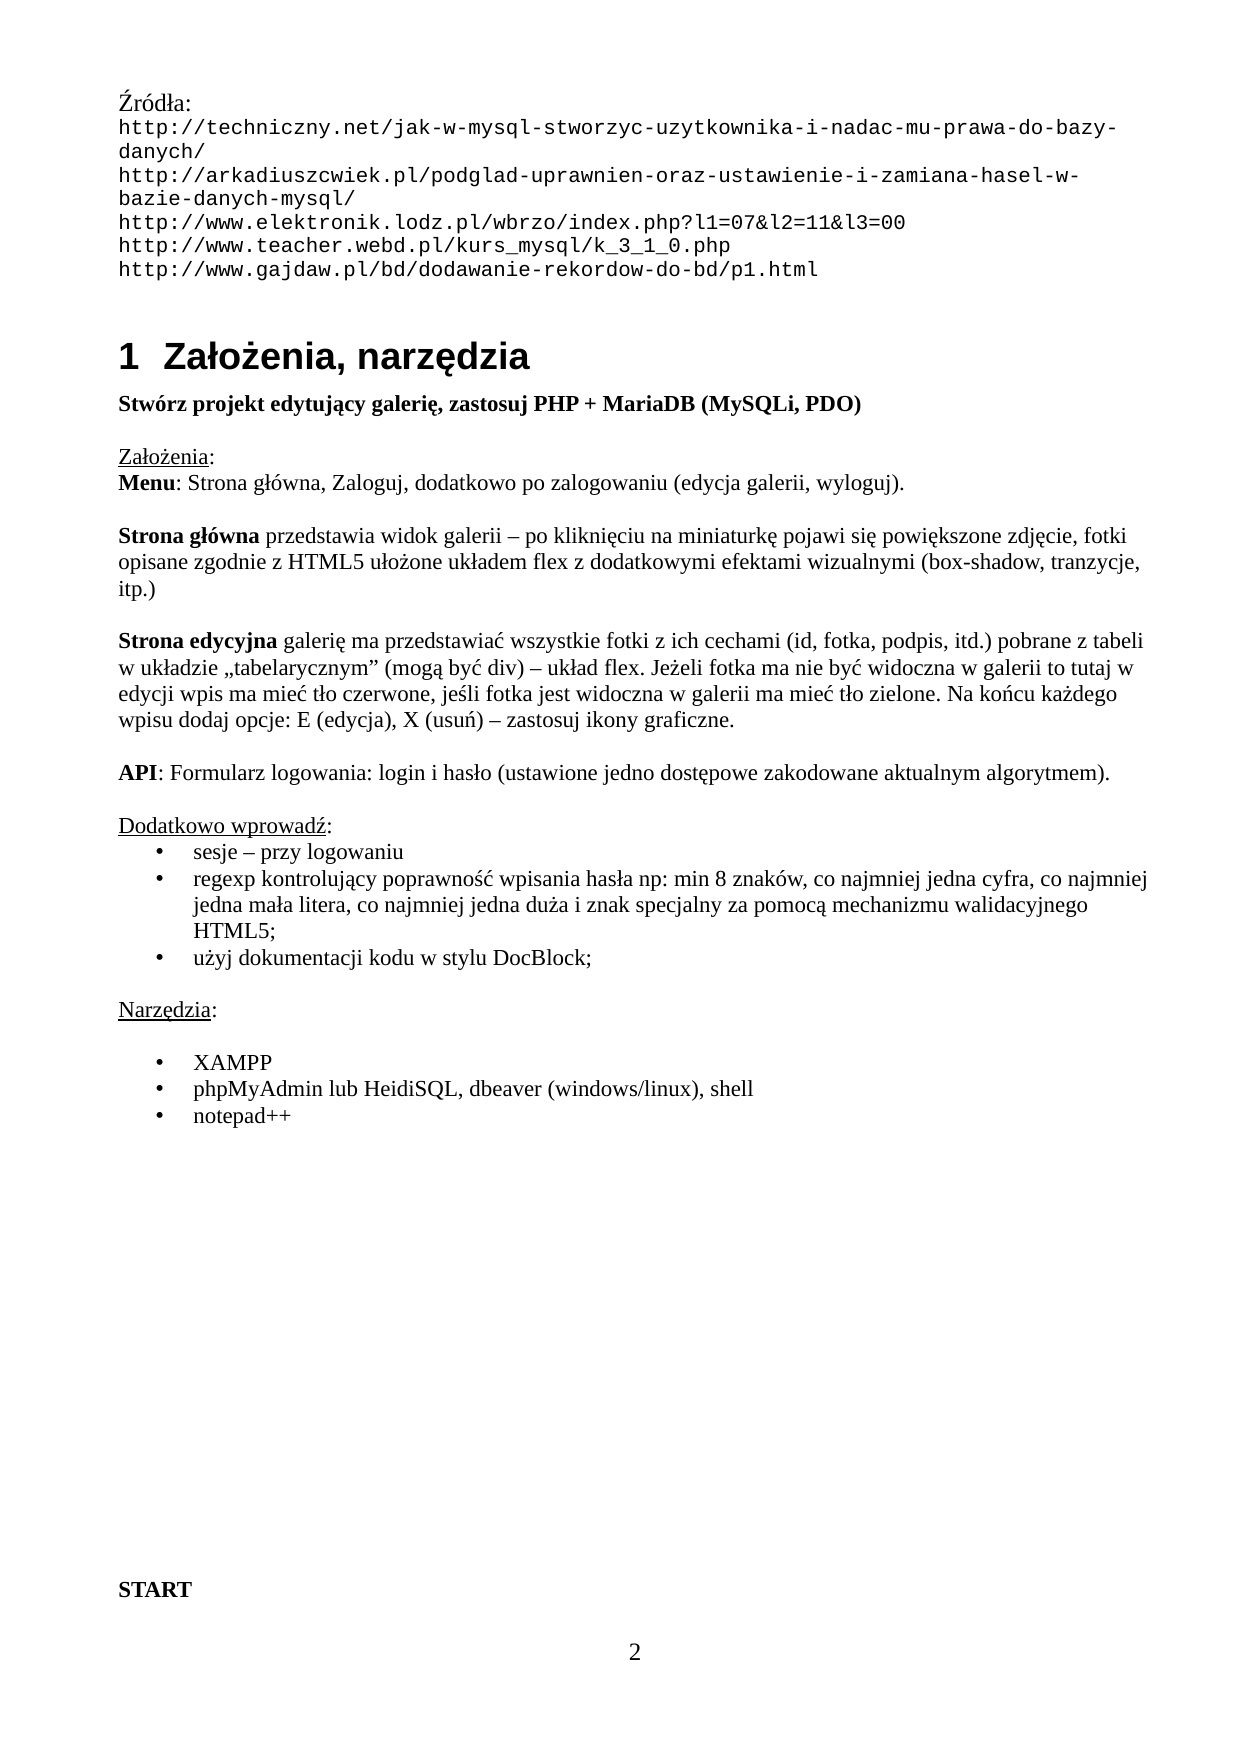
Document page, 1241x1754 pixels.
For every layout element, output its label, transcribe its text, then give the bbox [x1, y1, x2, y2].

list sesje – przy logowaniu [156, 838, 1152, 865]
text Stwórz projekt edytujący galerię, zastosuj PHP + MariaDB (MySQLi, PDO) [118, 390, 1152, 417]
list notepad++ [156, 1102, 1152, 1128]
text http://www.elektronik.lodz.pl/wbrzo/index.php?l1=07&l2=11&l3=00 [118, 212, 1152, 236]
subtitle Założenia, narzędzia [118, 334, 1152, 378]
text http://arkadiuszcwiek.pl/podglad-uprawnien-oraz-ustawienie-i-zamiana-hasel-w-bazie-danych-mysql/ [118, 164, 1152, 212]
text http://www.gajdaw.pl/bd/dodawanie-rekordow-do-bd/p1.html [118, 259, 1152, 283]
list XAMPP [156, 1049, 1152, 1076]
list użyj dokumentacji kodu w stylu DocBlock; [156, 944, 1152, 970]
text Strona główna przedstawia widok galerii – po kliknięciu na miniaturkę pojawi się powiększone zdjęcie, fotki opisane zgodnie z HTML5 ułożone układem flex z dodatkowymi efektami wizualnymi (box-shadow, tranzycje, itp.) [118, 522, 1152, 601]
list regexp kontrolujący poprawność wpisania hasła np: min 8 znaków, co najmniej jedna cyfra, co najmniej jedna mała litera, co najmniej jedna duża i znak specjalny za pomocą mechanizmu walidacyjnego HTML5; [156, 865, 1152, 944]
text Narzędzia: [118, 996, 1152, 1023]
text Menu: Strona główna, Zaloguj, dodatkowo po zalogowaniu (edycja galerii, wyloguj). [118, 469, 1152, 496]
text Źródła: [118, 88, 1152, 117]
list phpMyAdmin lub HeidiSQL, dbeaver (windows/linux), shell [156, 1076, 1152, 1102]
text START [118, 1576, 1152, 1603]
text http://www.teacher.webd.pl/kurs_mysql/k_3_1_0.php [118, 236, 1152, 259]
text API: Formularz logowania: login i hasło (ustawione jedno dostępowe zakodowane aktualnym algorytmem). [118, 759, 1152, 786]
text Założenia: [118, 443, 1152, 469]
text Dodatkowo wprowadź: [118, 812, 1152, 838]
text http://techniczny.net/jak-w-mysql-stworzyc-uzytkownika-i-nadac-mu-prawa-do-bazy-danych/ [118, 117, 1152, 164]
text Strona edycyjna galerię ma przedstawiać wszystkie fotki z ich cechami (id, fotka, podpis, itd.) pobrane z tabeli w układzie „tabelarycznym” (mogą być div) – układ flex. Jeżeli fotka ma nie być widoczna w galerii to tutaj w edycji wpis ma mieć tło czerwone, jeśli fotka jest widoczna w galerii ma mieć tło zielone. Na końcu każdego wpisu dodaj opcje: E (edycja), X (usuń) – zastosuj ikony graficzne. [118, 627, 1152, 733]
